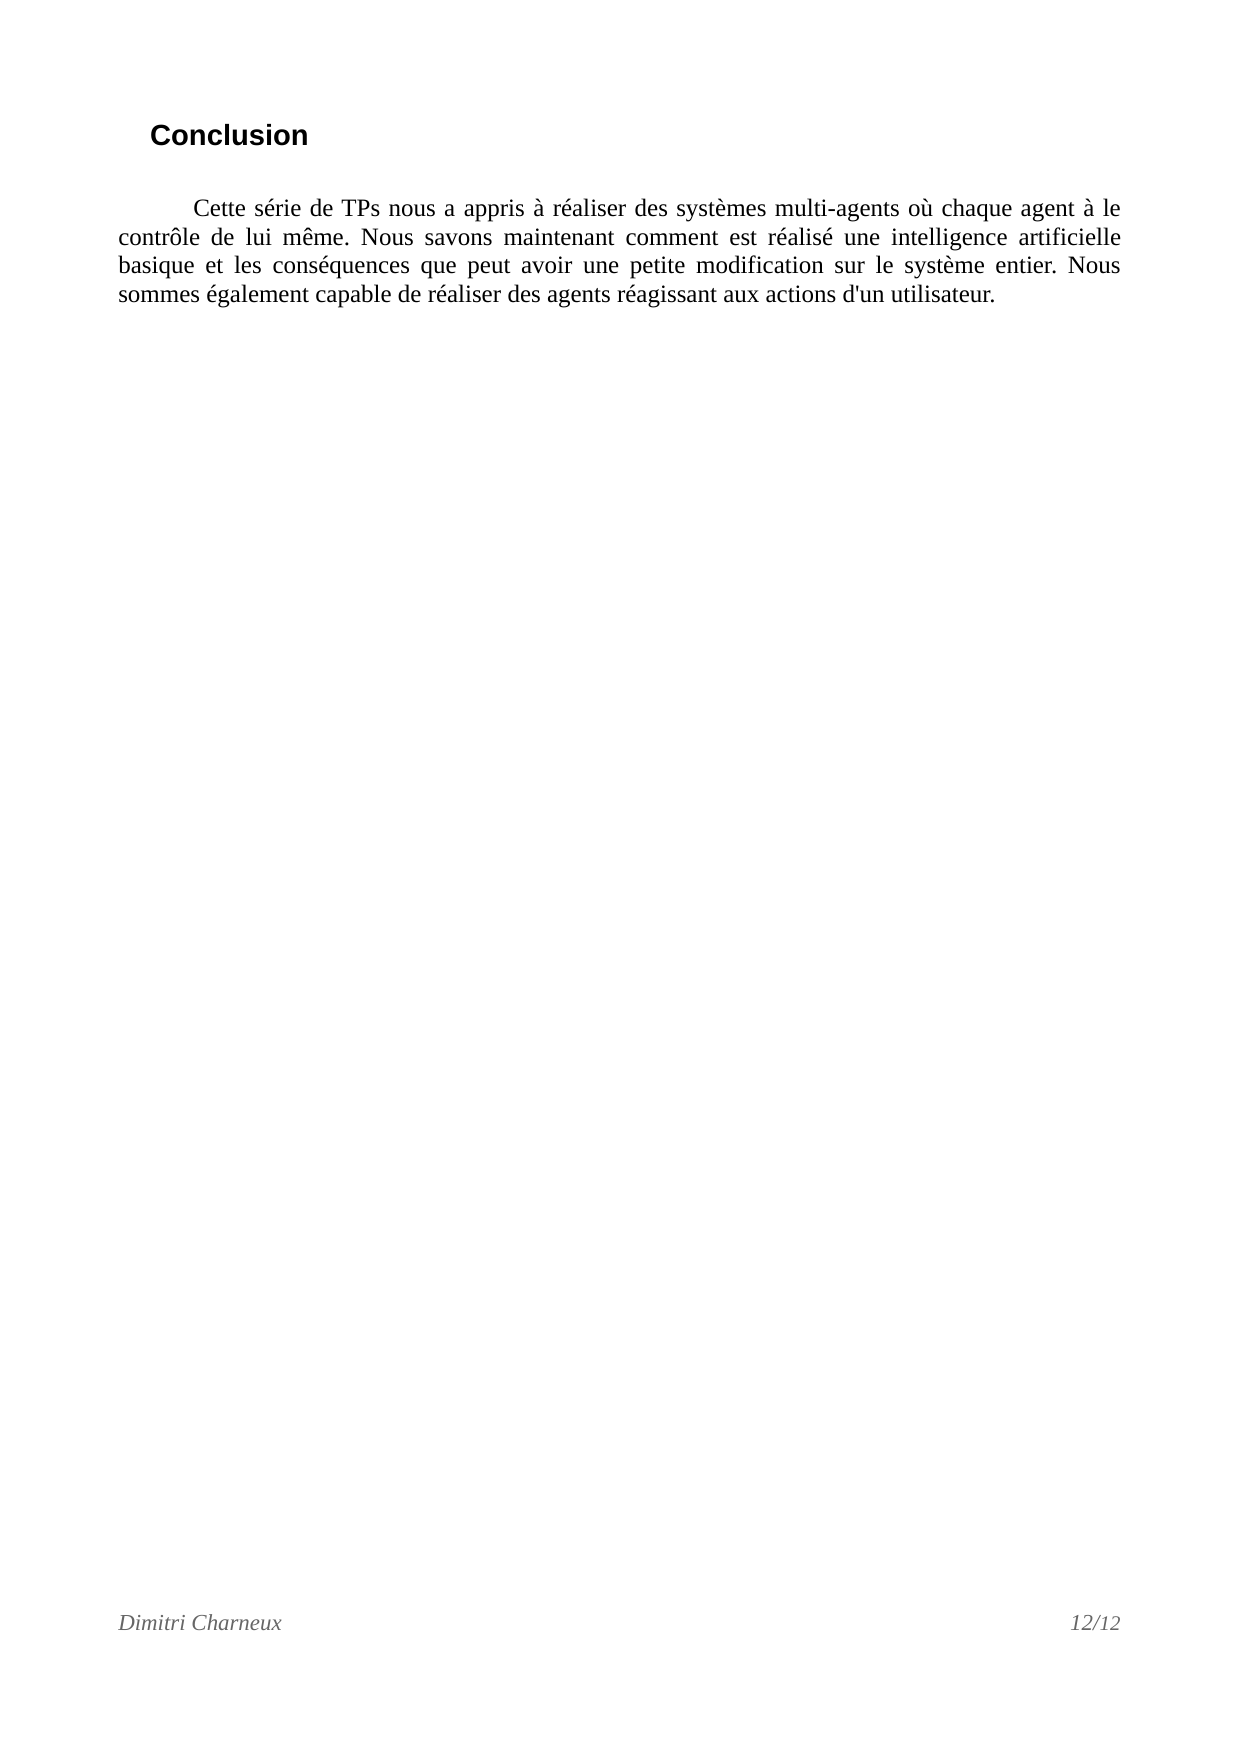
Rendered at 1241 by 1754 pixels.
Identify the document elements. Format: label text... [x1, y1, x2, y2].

text Cette série de TPs nous a appris à réaliser des systèmes multi-agents où chaque agent à le contrôle de lui même. Nous savons maintenant comment est réalisé une intelligence artificielle basique et les conséquences que peut avoir une petite modification sur le système entier. Nous sommes également capable de réaliser des agents réagissant aux actions d'un utilisateur. [118, 193, 1122, 308]
subtitle Conclusion [150, 118, 1122, 152]
